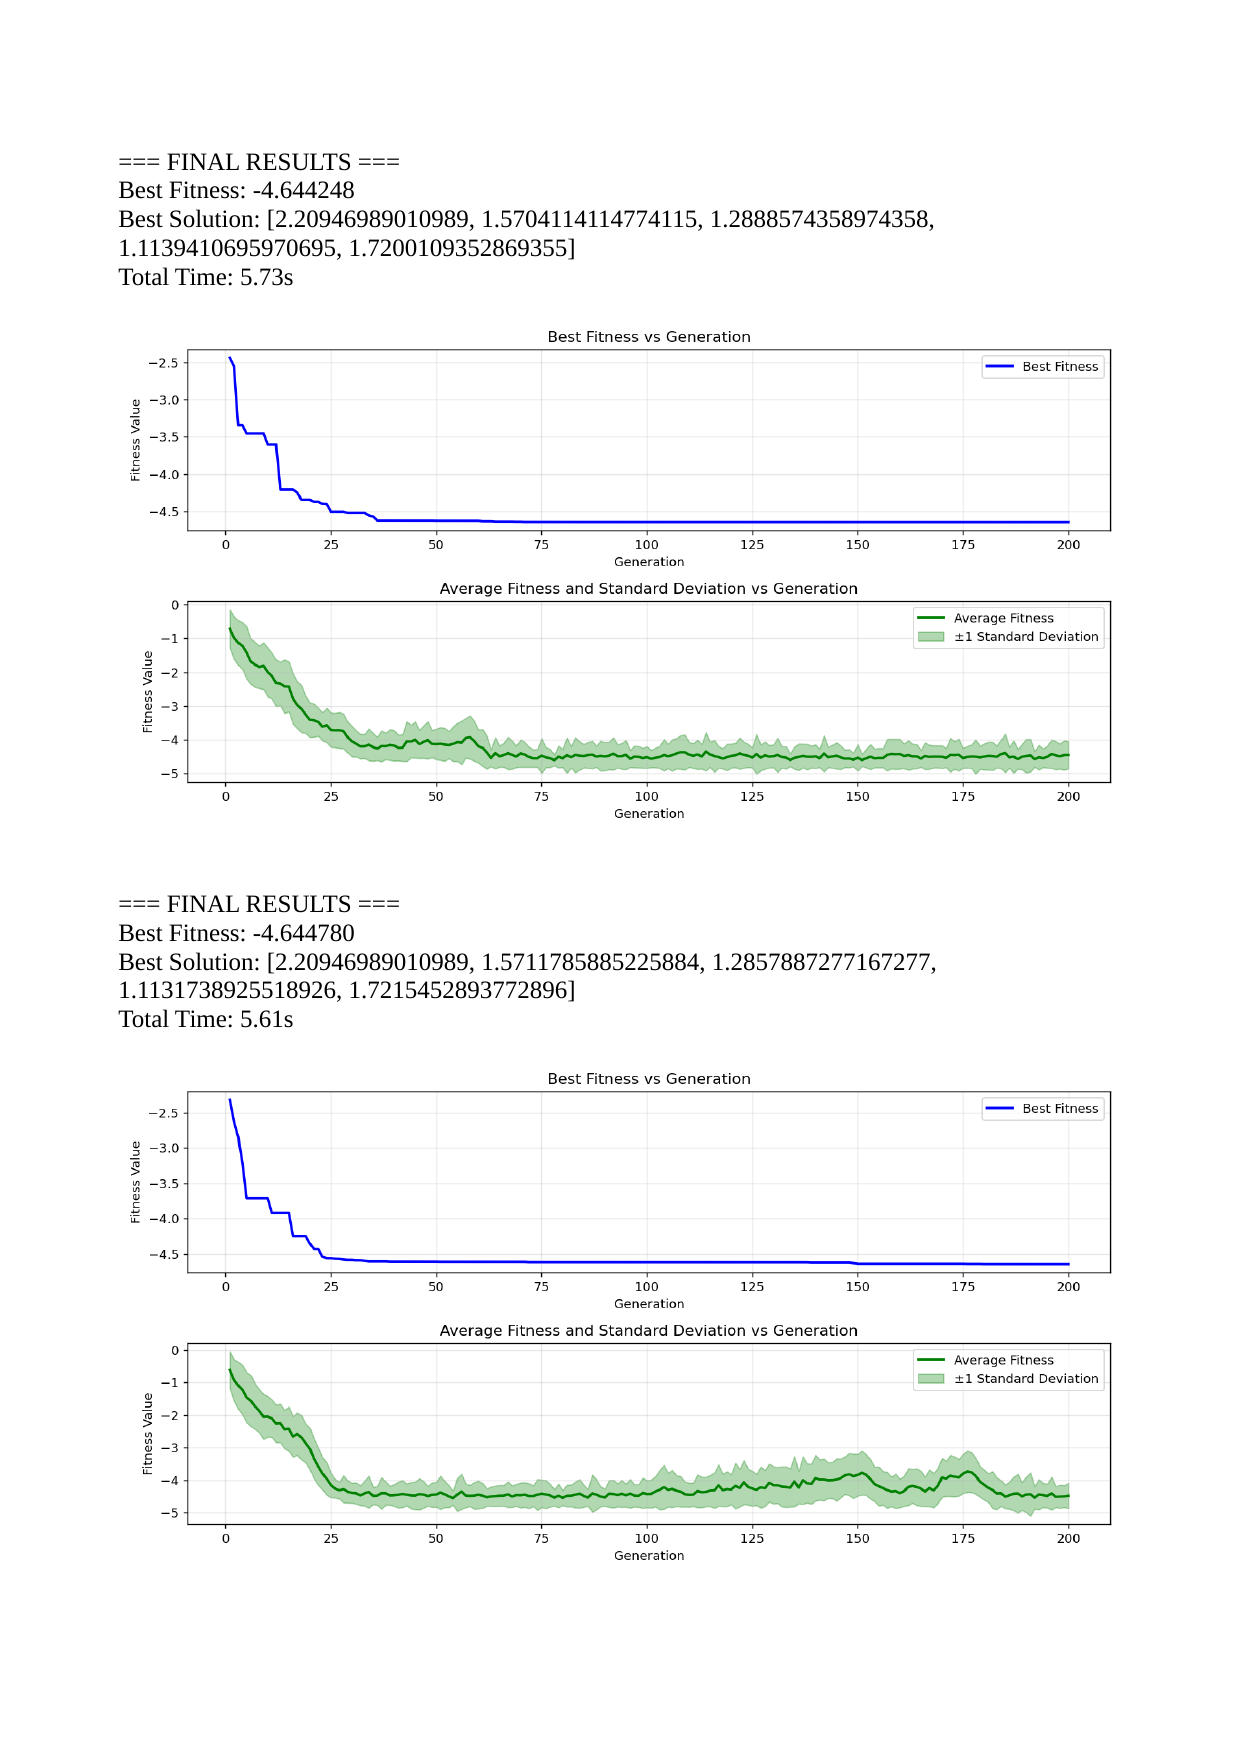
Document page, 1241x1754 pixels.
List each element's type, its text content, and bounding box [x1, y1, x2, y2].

text Total Time: 5.73s [118, 262, 1122, 291]
text === FINAL RESULTS === [118, 889, 1122, 918]
text Best Solution: [2.20946989010989, 1.5704114114774115, 1.2888574358974358, 1.1139410695970695, 1.7200109352869355] [118, 204, 1122, 262]
text === FINAL RESULTS === [118, 147, 1122, 176]
text Best Fitness: -4.644248 [118, 176, 1122, 204]
text Best Fitness: -4.644780 [118, 918, 1122, 947]
text Best Solution: [2.20946989010989, 1.5711785885225884, 1.2857887277167277, 1.1131738925518926, 1.7215452893772896] [118, 947, 1122, 1004]
picture [118, 1061, 1123, 1574]
text Total Time: 5.61s [118, 1004, 1122, 1033]
picture [118, 319, 1123, 832]
